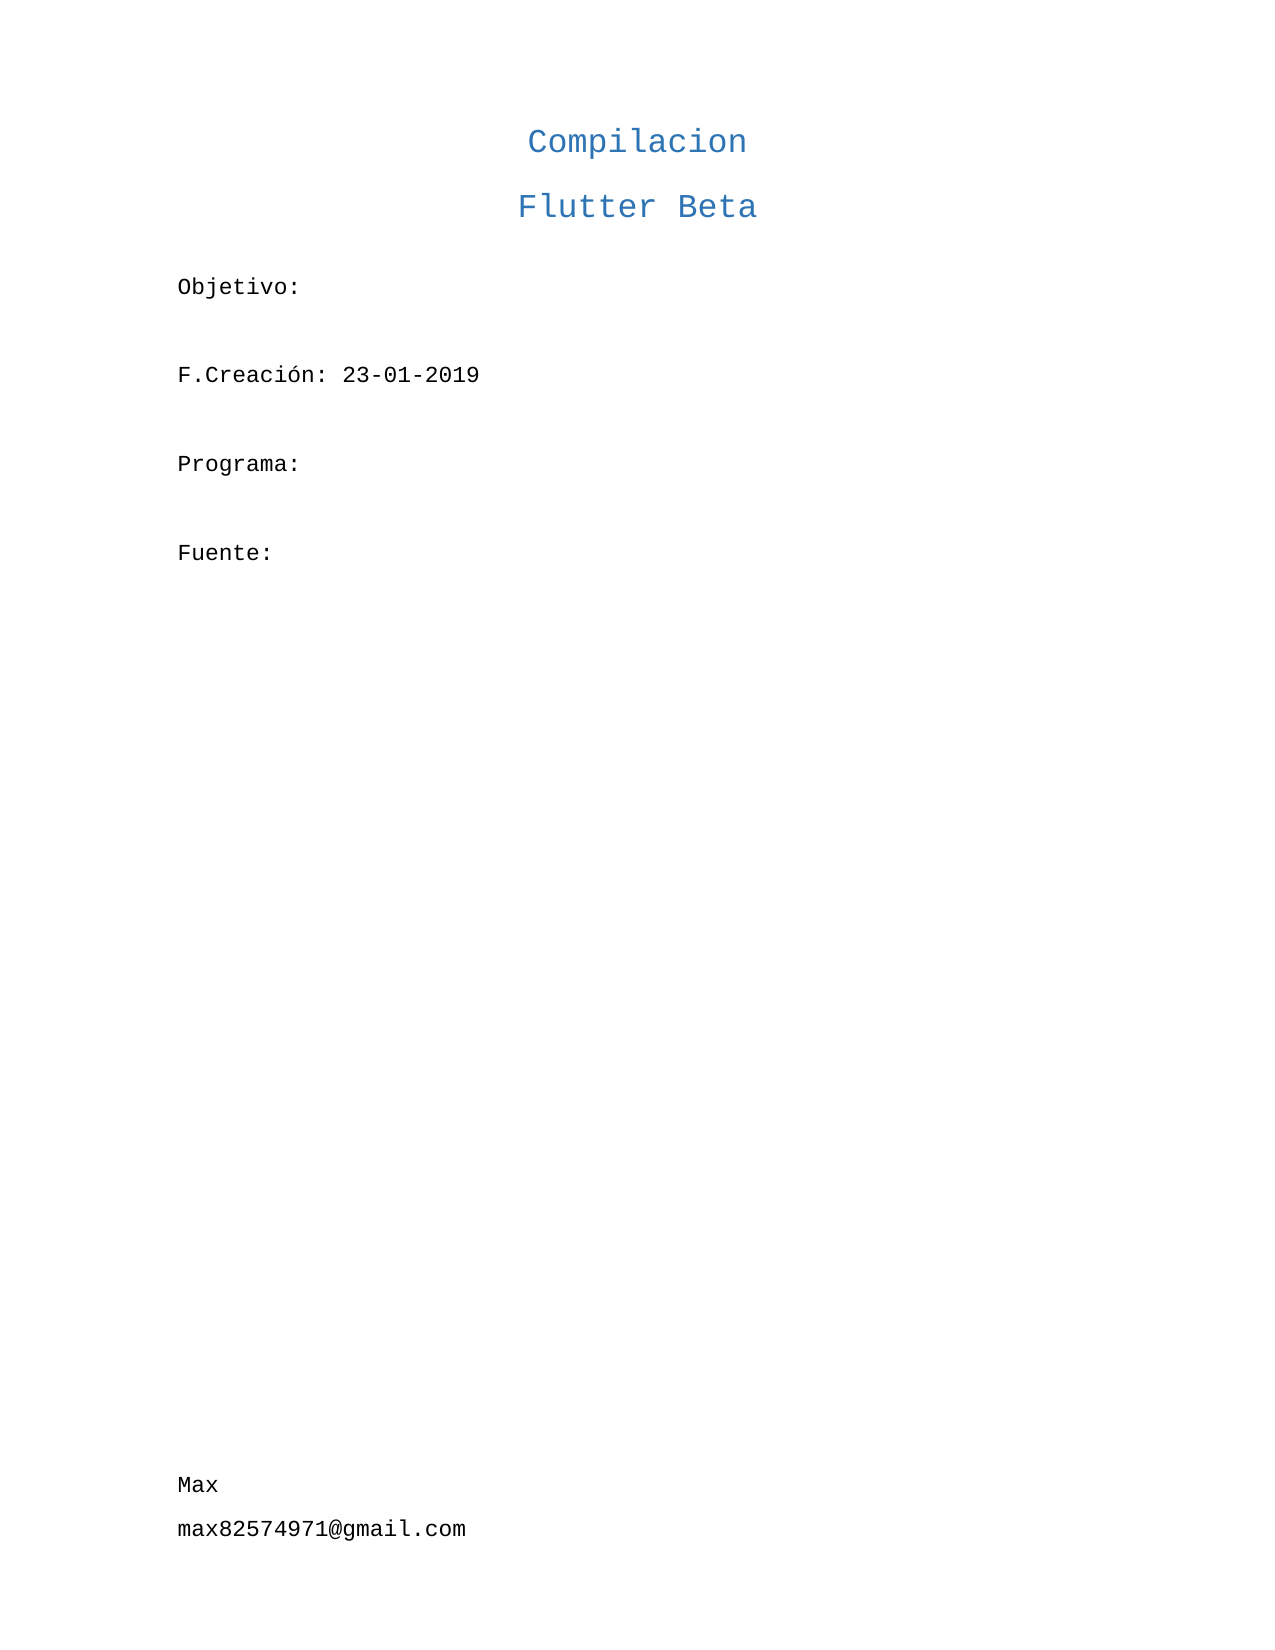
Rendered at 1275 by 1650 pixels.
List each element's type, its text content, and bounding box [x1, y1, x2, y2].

text Max [177, 1473, 1098, 1499]
text Objetivo: [177, 275, 1098, 301]
text Programa: [177, 452, 1098, 478]
subtitle Flutter Beta [177, 190, 1098, 228]
text F.Creación: 23-01-2019 [177, 364, 1098, 390]
text Fuente: [177, 541, 1098, 567]
text max82574971@gmail.com [177, 1517, 1098, 1543]
subtitle Compilacion [177, 125, 1098, 163]
